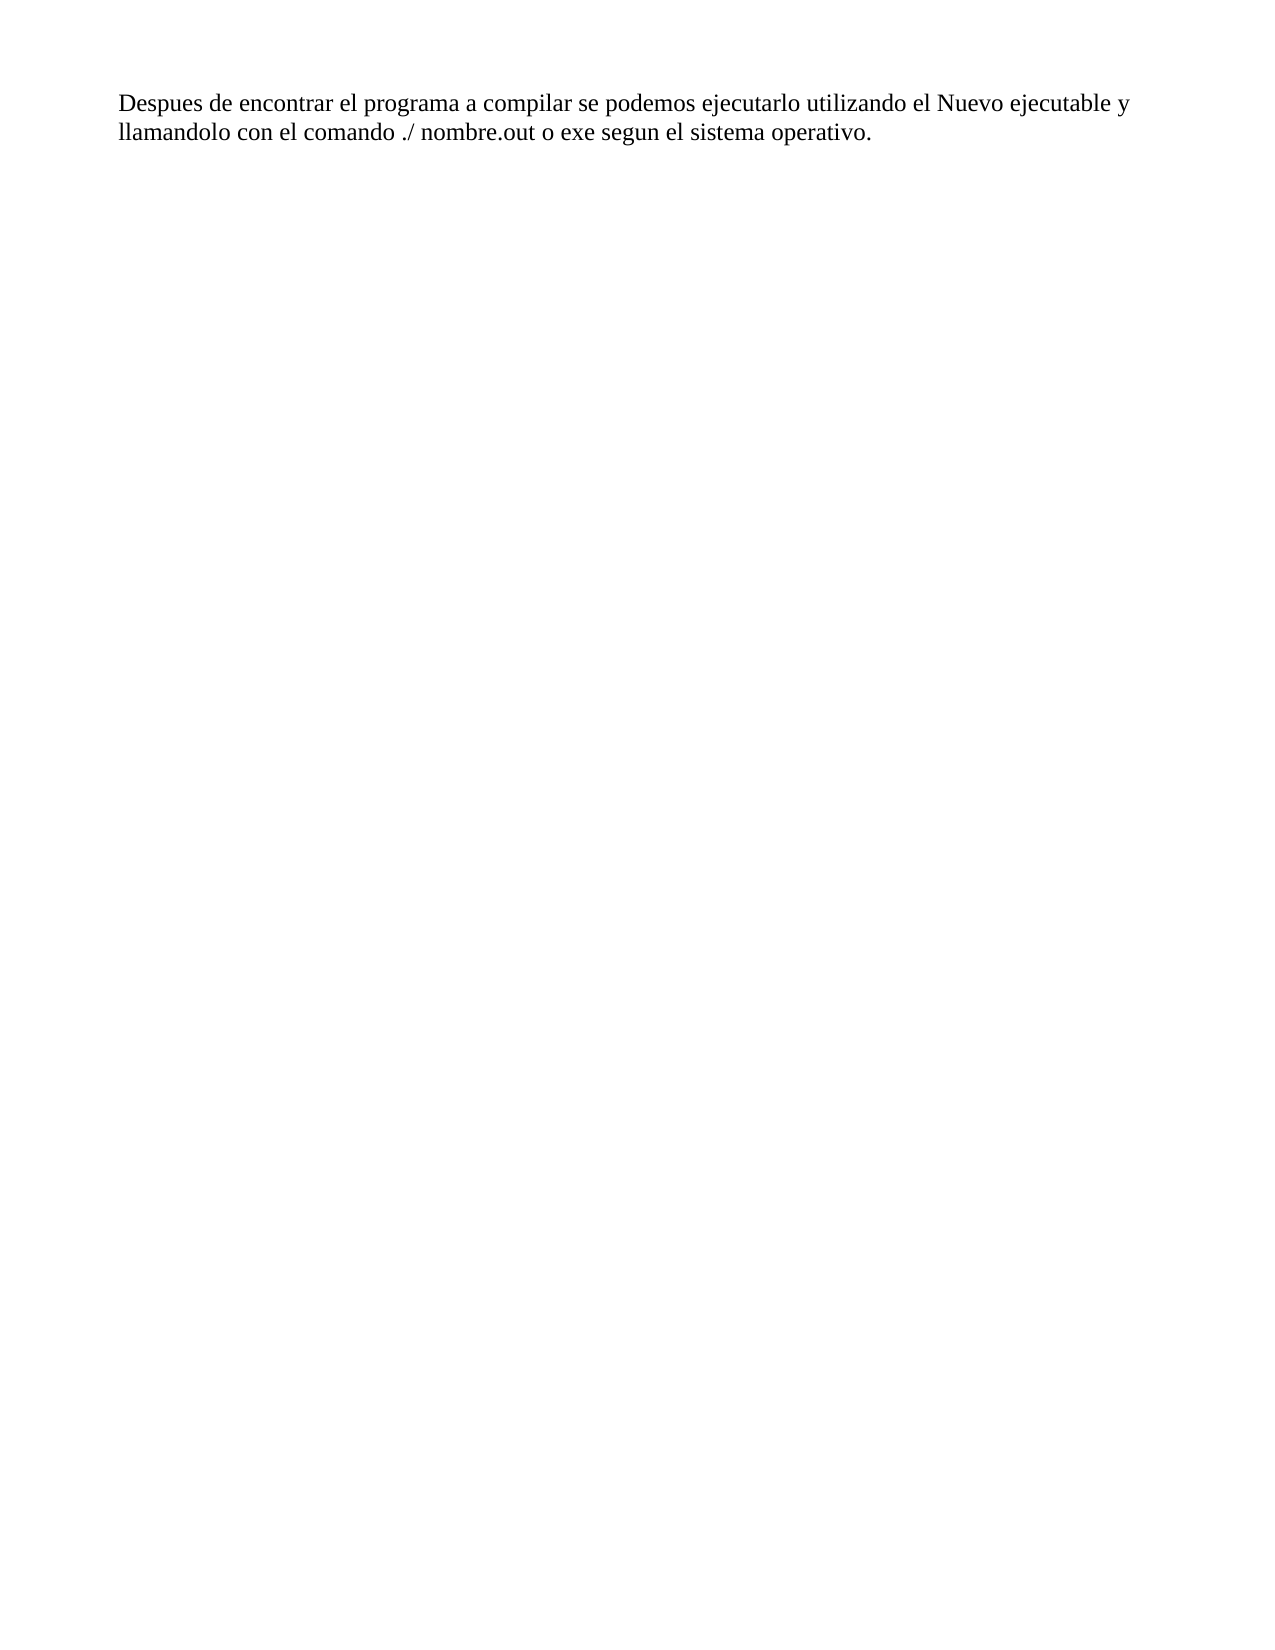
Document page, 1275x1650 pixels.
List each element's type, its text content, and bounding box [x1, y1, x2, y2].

text Despues de encontrar el programa a compilar se podemos ejecutarlo utilizando el Nuevo ejecutable y llamandolo con el comando ./ nombre.out o exe segun el sistema operativo. [118, 88, 1205, 145]
